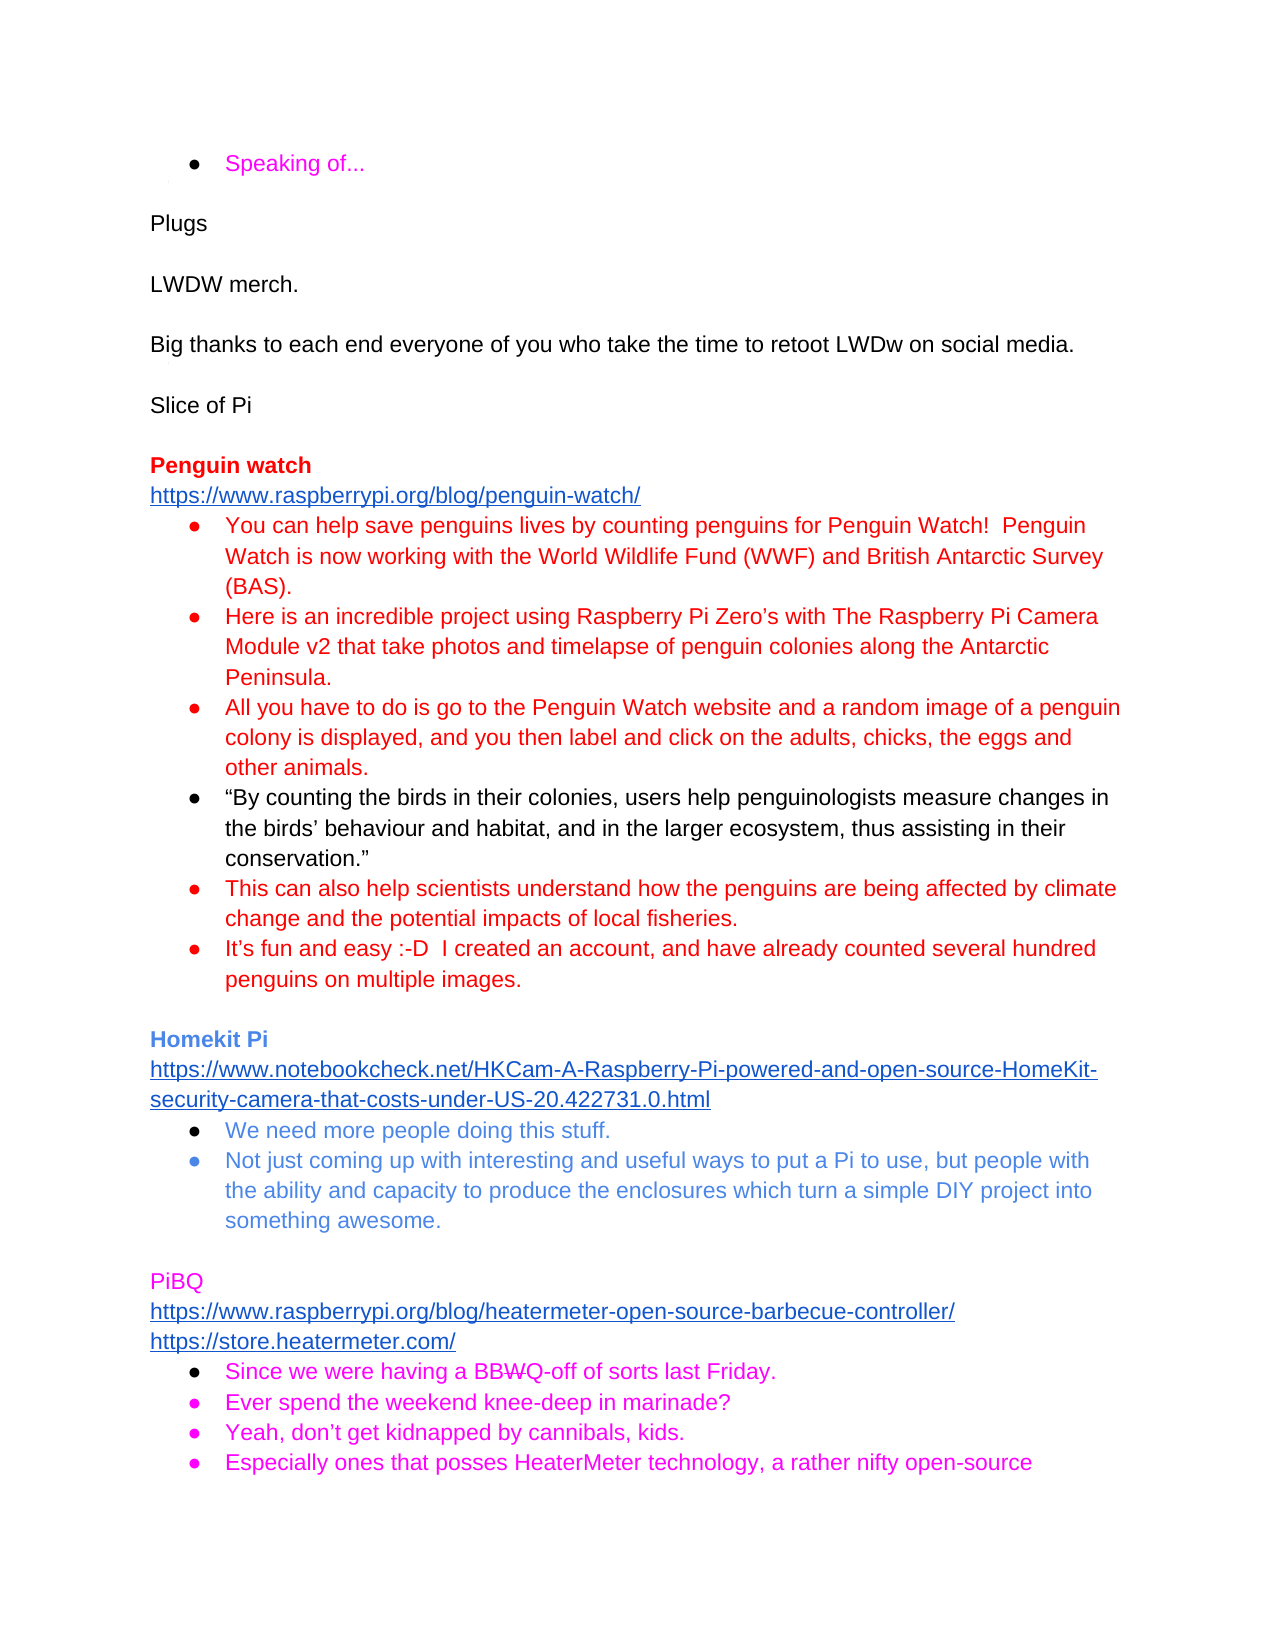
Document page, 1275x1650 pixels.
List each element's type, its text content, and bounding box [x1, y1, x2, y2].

list We need more people doing this stuff. [187, 1117, 1125, 1143]
text Homekit Pi [150, 1026, 1125, 1052]
list “By counting the birds in their colonies, users help penguinologists measure changes in the birds’ behaviour and habitat, and in the larger ecosystem, thus assisting in their conservation.” [187, 784, 1125, 871]
list It’s fun and easy :-D I created an account, and have already counted several hundred penguins on multiple images. [187, 935, 1125, 992]
list This can also help scientists understand how the penguins are being affected by climate change and the potential impacts of local fisheries. [187, 875, 1125, 932]
list Since we were having a BBWQ-off of sorts last Friday. [187, 1358, 1125, 1385]
text Slice of Pi [150, 392, 1125, 418]
list Not just coming up with interesting and useful ways to put a Pi to use, but people with the ability and capacity to produce the enclosures which turn a simple DIY project into something awesome. [187, 1147, 1125, 1234]
text https://www.notebookcheck.net/HKCam-A-Raspberry-Pi-powered-and-open-source-HomeKit-security-camera-that-costs-under-US-20.422731.0.html [150, 1056, 1125, 1113]
list Ever spend the weekend knee-deep in marinade? [187, 1388, 1125, 1415]
text PiBQ [150, 1268, 1125, 1294]
text https://store.heatermeter.com/ [150, 1328, 1125, 1354]
list All you have to do is go to the Penguin Watch website and a random image of a penguin colony is displayed, and you then label and click on the adults, chicks, the eggs and other animals. [187, 694, 1125, 781]
list Speaking of... [187, 150, 1125, 176]
text LWDW merch. [150, 271, 1125, 297]
text Plugs [150, 210, 1125, 237]
text https://www.raspberrypi.org/blog/penguin-watch/ [150, 482, 1125, 509]
list Especially ones that posses HeaterMeter technology, a rather nifty open-source [187, 1449, 1125, 1475]
list Here is an incredible project using Raspberry Pi Zero’s with The Raspberry Pi Camera Module v2 that take photos and timelapse of penguin colonies along the Antarctic Peninsula. [187, 603, 1125, 690]
list You can help save penguins lives by counting penguins for Penguin Watch! Penguin Watch is now working with the World Wildlife Fund (WWF) and British Antarctic Survey (BAS). [187, 512, 1125, 599]
text https://www.raspberrypi.org/blog/heatermeter-open-source-barbecue-controller/ [150, 1298, 1125, 1324]
list Yeah, don’t get kidnapped by cannibals, kids. [187, 1419, 1125, 1445]
text Penguin watch [150, 452, 1125, 478]
text Big thanks to each end everyone of you who take the time to retoot LWDw on social media. [150, 331, 1125, 358]
